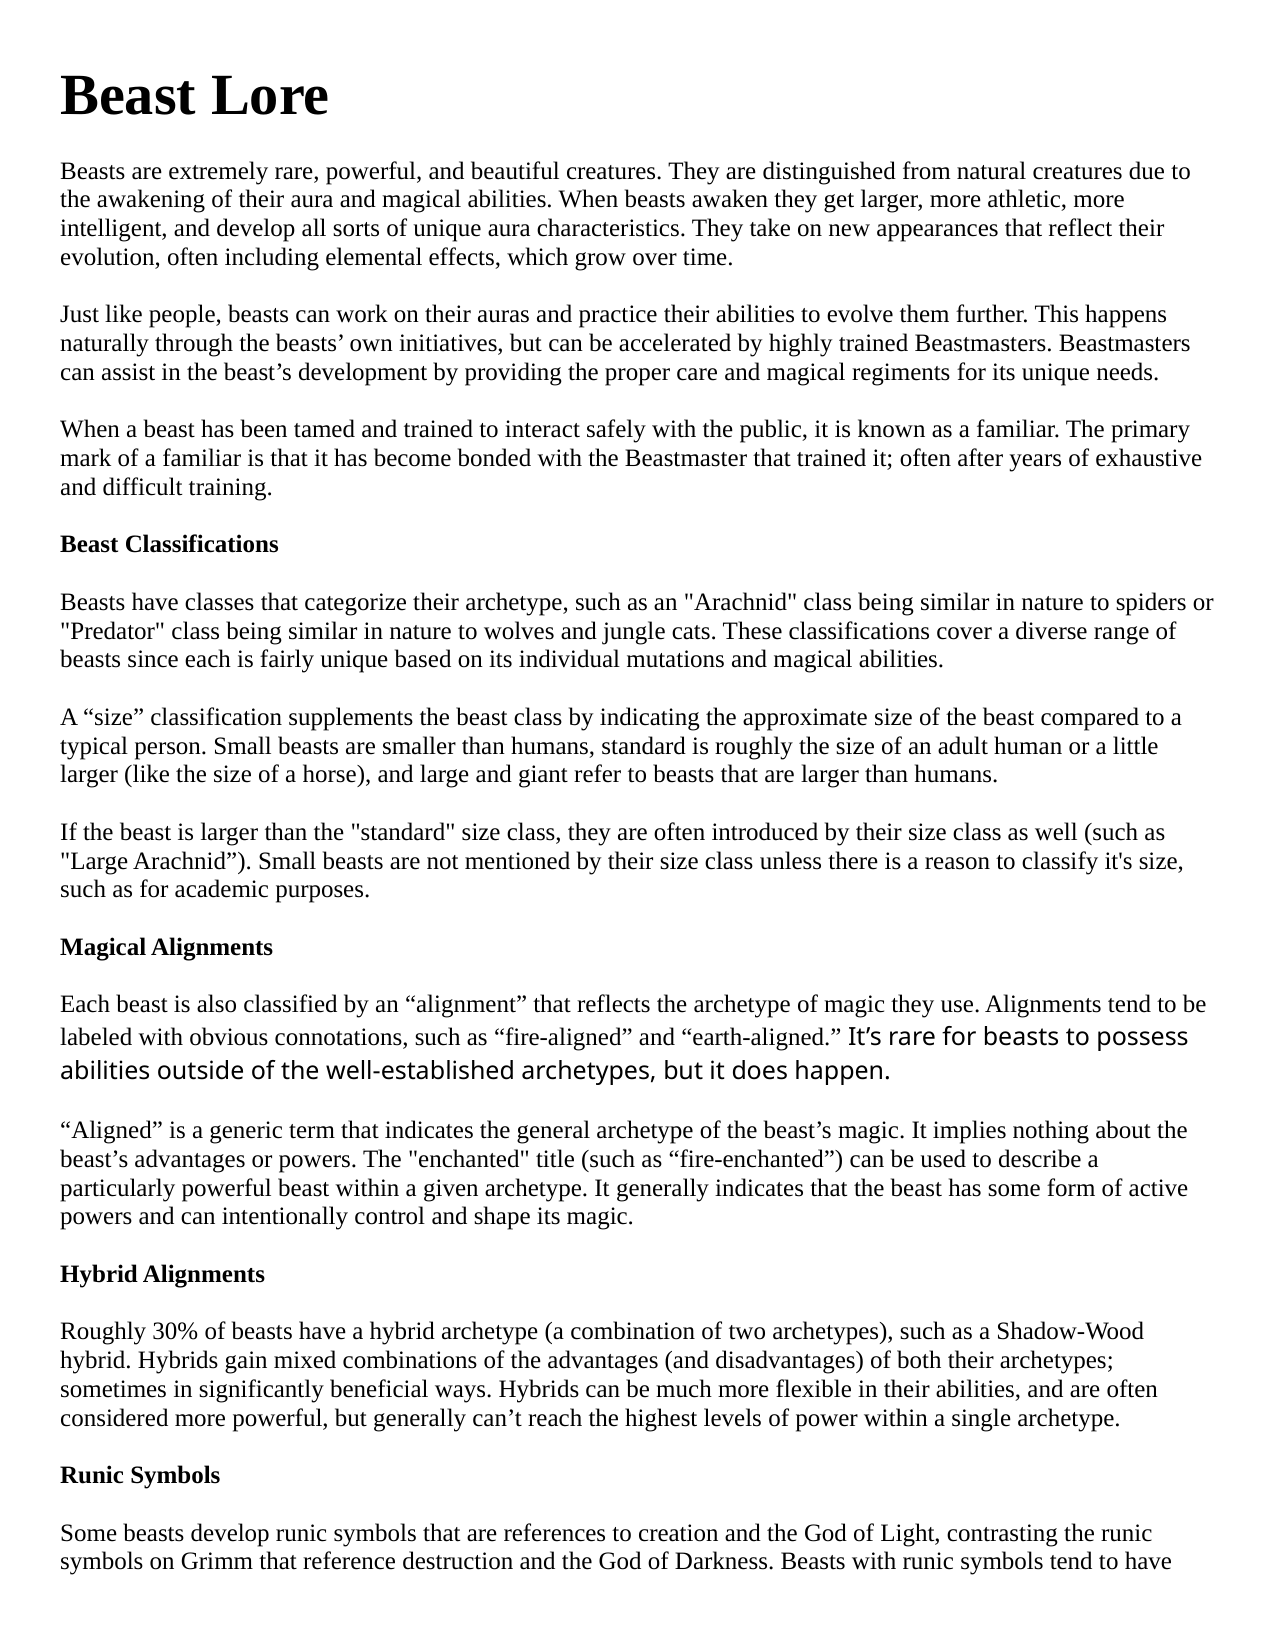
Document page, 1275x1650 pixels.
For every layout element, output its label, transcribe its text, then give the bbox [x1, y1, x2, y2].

text Just like people, beasts can work on their auras and practice their abilities to evolve them further. This happens naturally through the beasts’ own initiatives, but can be accelerated by highly trained Beastmasters. Beastmasters can assist in the beast’s development by providing the proper care and magical regiments for its unique needs. [60, 299, 1215, 386]
text Some beasts develop runic symbols that are references to creation and the God of Light, contrasting the runic symbols on Grimm that reference destruction and the God of Darkness. Beasts with runic symbols tend to have [60, 1518, 1215, 1575]
text Beasts have classes that categorize their archetype, such as an "Arachnid" class being similar in nature to spiders or "Predator" class being similar in nature to wolves and jungle cats. These classifications cover a diverse range of beasts since each is fairly unique based on its individual mutations and magical abilities. [60, 587, 1215, 673]
subtitle Magical Alignments [60, 932, 1215, 961]
subtitle Beast Classifications [60, 529, 1215, 558]
subtitle Hybrid Alignments [60, 1259, 1215, 1288]
text A “size” classification supplements the beast class by indicating the approximate size of the beast compared to a typical person. Small beasts are smaller than humans, standard is roughly the size of an adult human or a little larger (like the size of a horse), and large and giant refer to beasts that are larger than humans. [60, 702, 1215, 788]
subtitle Runic Symbols [60, 1460, 1215, 1489]
text If the beast is larger than the "standard" size class, they are often introduced by their size class as well (such as "Large Arachnid”). Small beasts are not mentioned by their size class unless there is a reason to classify it's size, such as for academic purposes. [60, 817, 1215, 903]
text Beasts are extremely rare, powerful, and beautiful creatures. They are distinguished from natural creatures due to the awakening of their aura and magical abilities. When beasts awaken they get larger, more athletic, more intelligent, and develop all sorts of unique aura characteristics. They take on new appearances that reflect their evolution, often including elemental effects, which grow over time. [60, 156, 1215, 271]
text Each beast is also classified by an “alignment” that reflects the archetype of magic they use. Alignments tend to be labeled with obvious connotations, such as “fire-aligned” and “earth-aligned.” It’s rare for beasts to possess abilities outside of the well-established archetypes, but it does happen. [60, 989, 1215, 1086]
text Roughly 30% of beasts have a hybrid archetype (a combination of two archetypes), such as a Shadow-Wood hybrid. Hybrids gain mixed combinations of the advantages (and disadvantages) of both their archetypes; sometimes in significantly beneficial ways. Hybrids can be much more flexible in their abilities, and are often considered more powerful, but generally can’t reach the highest levels of power within a single archetype. [60, 1316, 1215, 1431]
text “Aligned” is a generic term that indicates the general archetype of the beast’s magic. It implies nothing about the beast’s advantages or powers. The "enchanted" title (such as “fire-enchanted”) can be used to describe a particularly powerful beast within a given archetype. It generally indicates that the beast has some form of active powers and can intentionally control and shape its magic. [60, 1115, 1215, 1230]
subtitle Beast Lore [60, 60, 1215, 127]
text When a beast has been tamed and trained to interact safely with the public, it is known as a familiar. The primary mark of a familiar is that it has become bonded with the Beastmaster that trained it; often after years of exhaustive and difficult training. [60, 414, 1215, 501]
